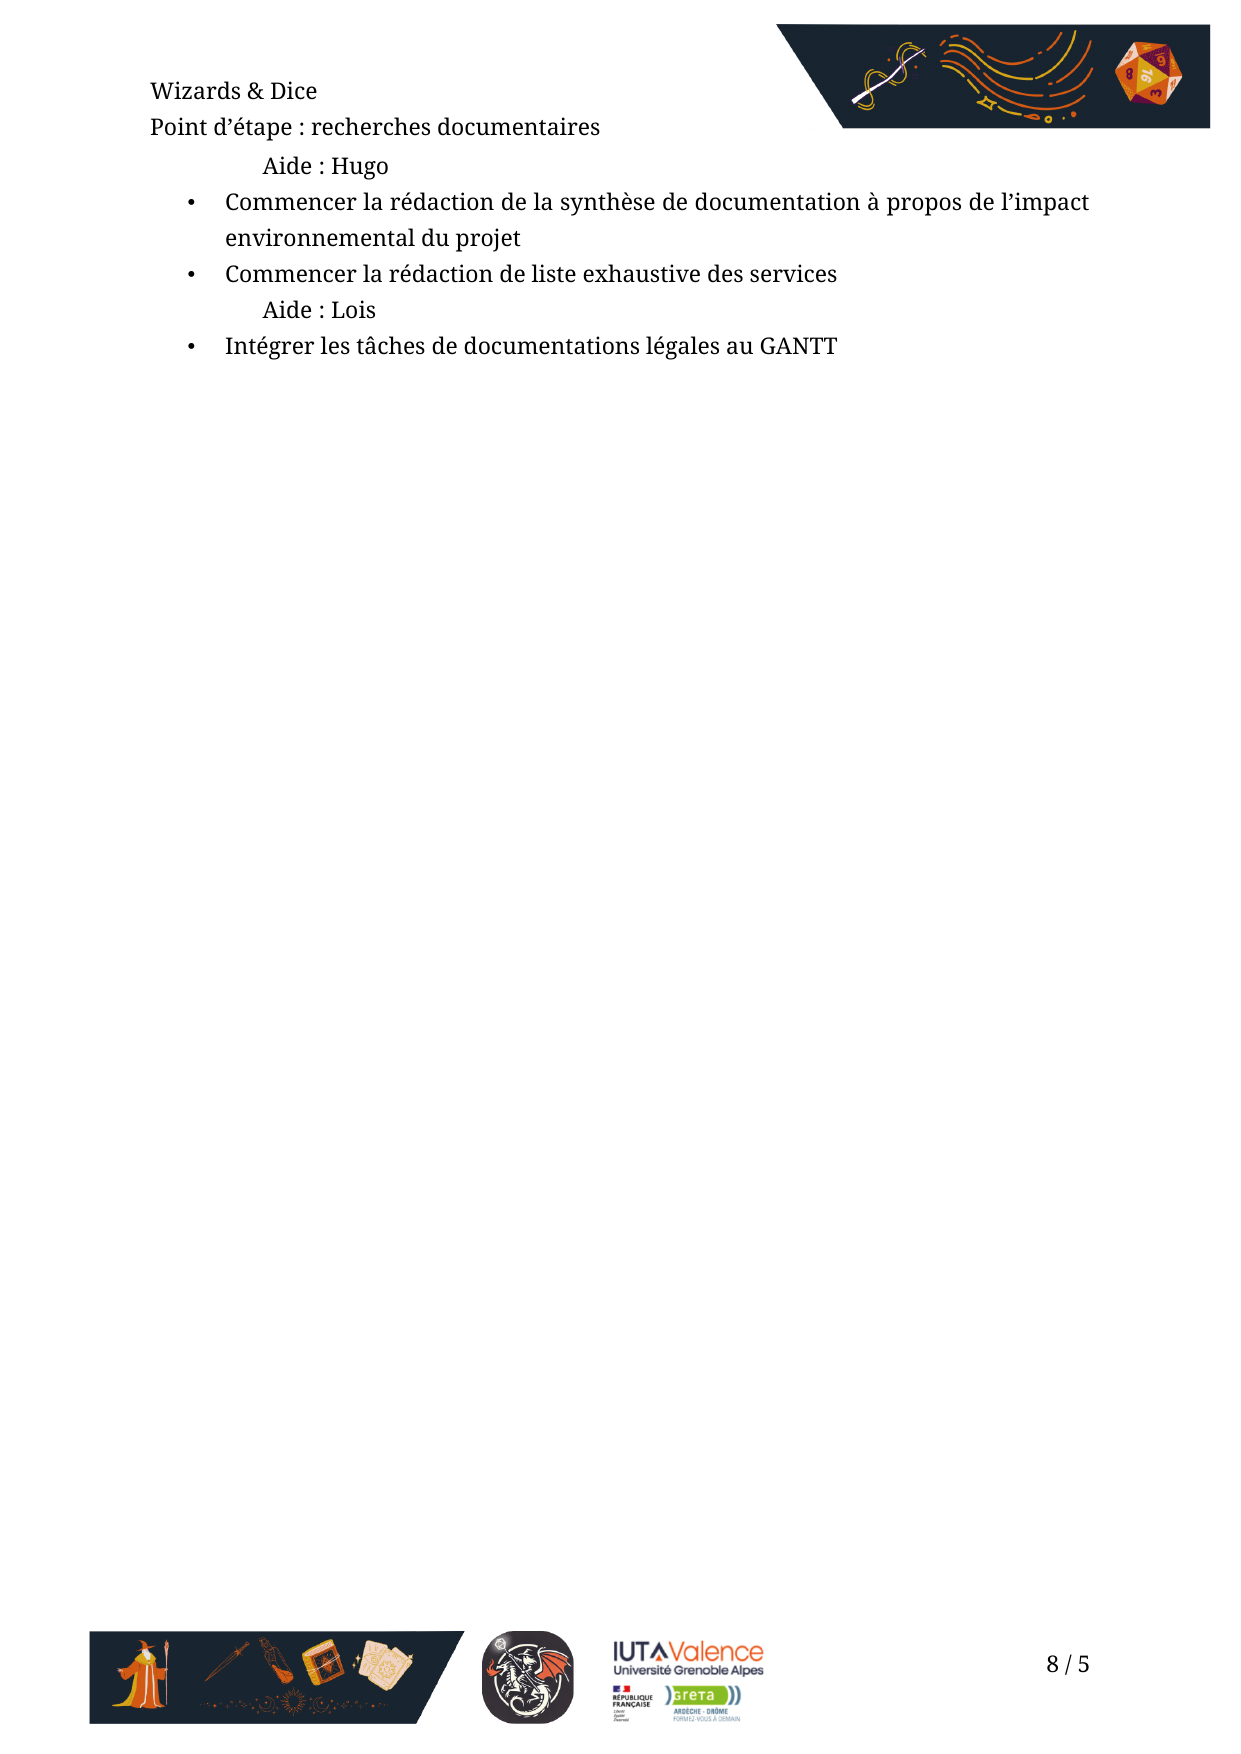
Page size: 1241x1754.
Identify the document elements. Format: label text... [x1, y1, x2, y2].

list Commencer la rédaction de la synthèse de documentation à propos de l’impact environnemental du projet [187, 186, 1090, 253]
list Commencer la rédaction de liste exhaustive des services [187, 258, 1090, 289]
list Intégrer les tâches de documentations légales au GANTT [187, 330, 1090, 361]
list Aide : Lois [225, 294, 1090, 325]
picture [81, 1620, 788, 1733]
list Aide : Hugo [225, 150, 1090, 181]
picture [771, 21, 1218, 131]
